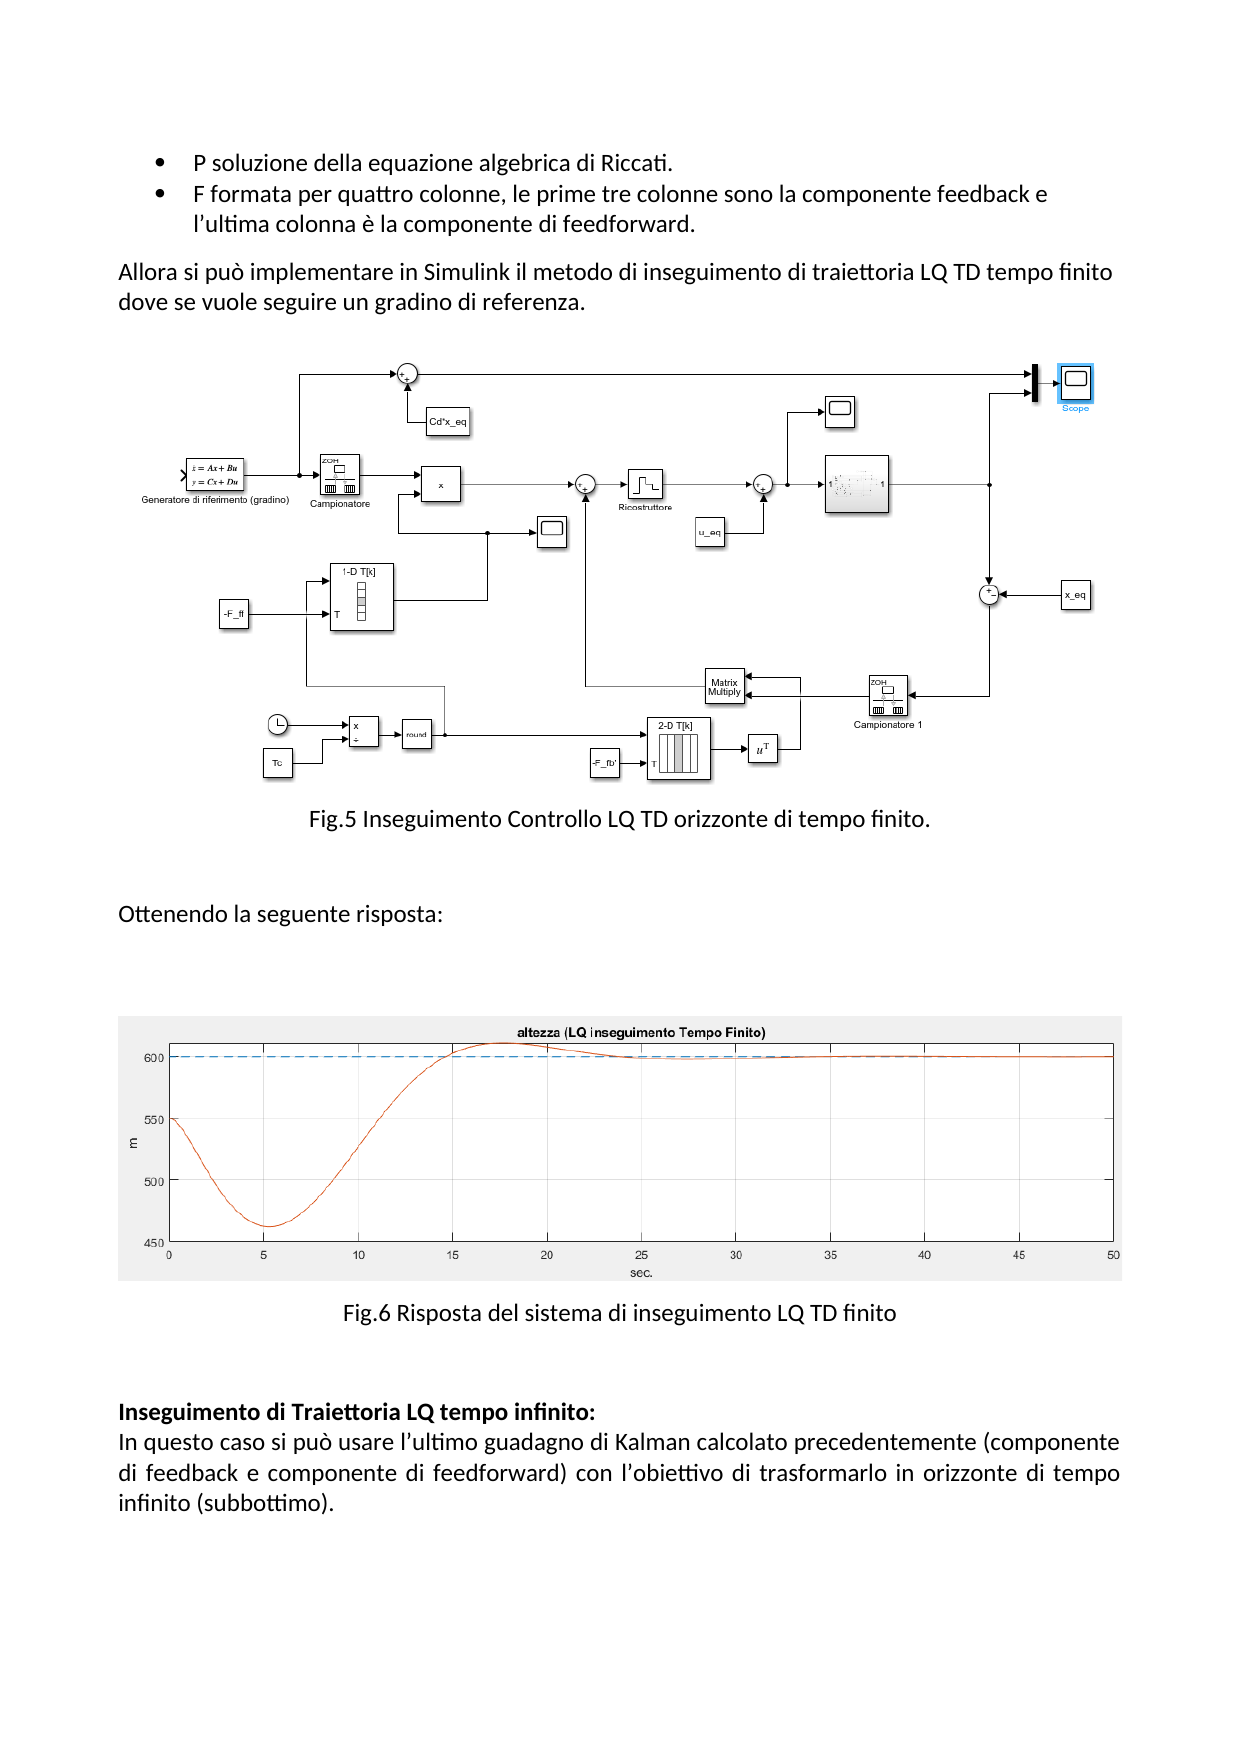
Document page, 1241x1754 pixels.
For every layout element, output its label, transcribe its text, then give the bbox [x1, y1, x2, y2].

text Fig.6 Risposta del sistema di inseguimento LQ TD finito [118, 1297, 1122, 1328]
list F formata per quattro colonne, le prime tre colonne sono la componente feedback e l’ultima colonna è la componente di feedforward. [156, 178, 1122, 239]
text Ottenendo la seguente risposta: [118, 898, 1122, 928]
subtitle Inseguimento di Traiettoria LQ tempo infinito: [118, 1396, 1122, 1426]
text In questo caso si può usare l’ultimo guadagno di Kalman calcolato precedentemente (componente di feedback e componente di feedforward) con l’obiettivo di trasformarlo in orizzonte di tempo infinito (subbottimo). [118, 1426, 1122, 1518]
text Allora si può implementare in Simulink il metodo di inseguimento di traiettoria LQ TD tempo finito dove se vuole seguire un gradino di referenza. [118, 256, 1122, 317]
list P soluzione della equazione algebrica di Riccati. [156, 148, 1122, 178]
text Fig.5 Inseguimento Controllo LQ TD orizzonte di tempo finito. [118, 804, 1122, 834]
